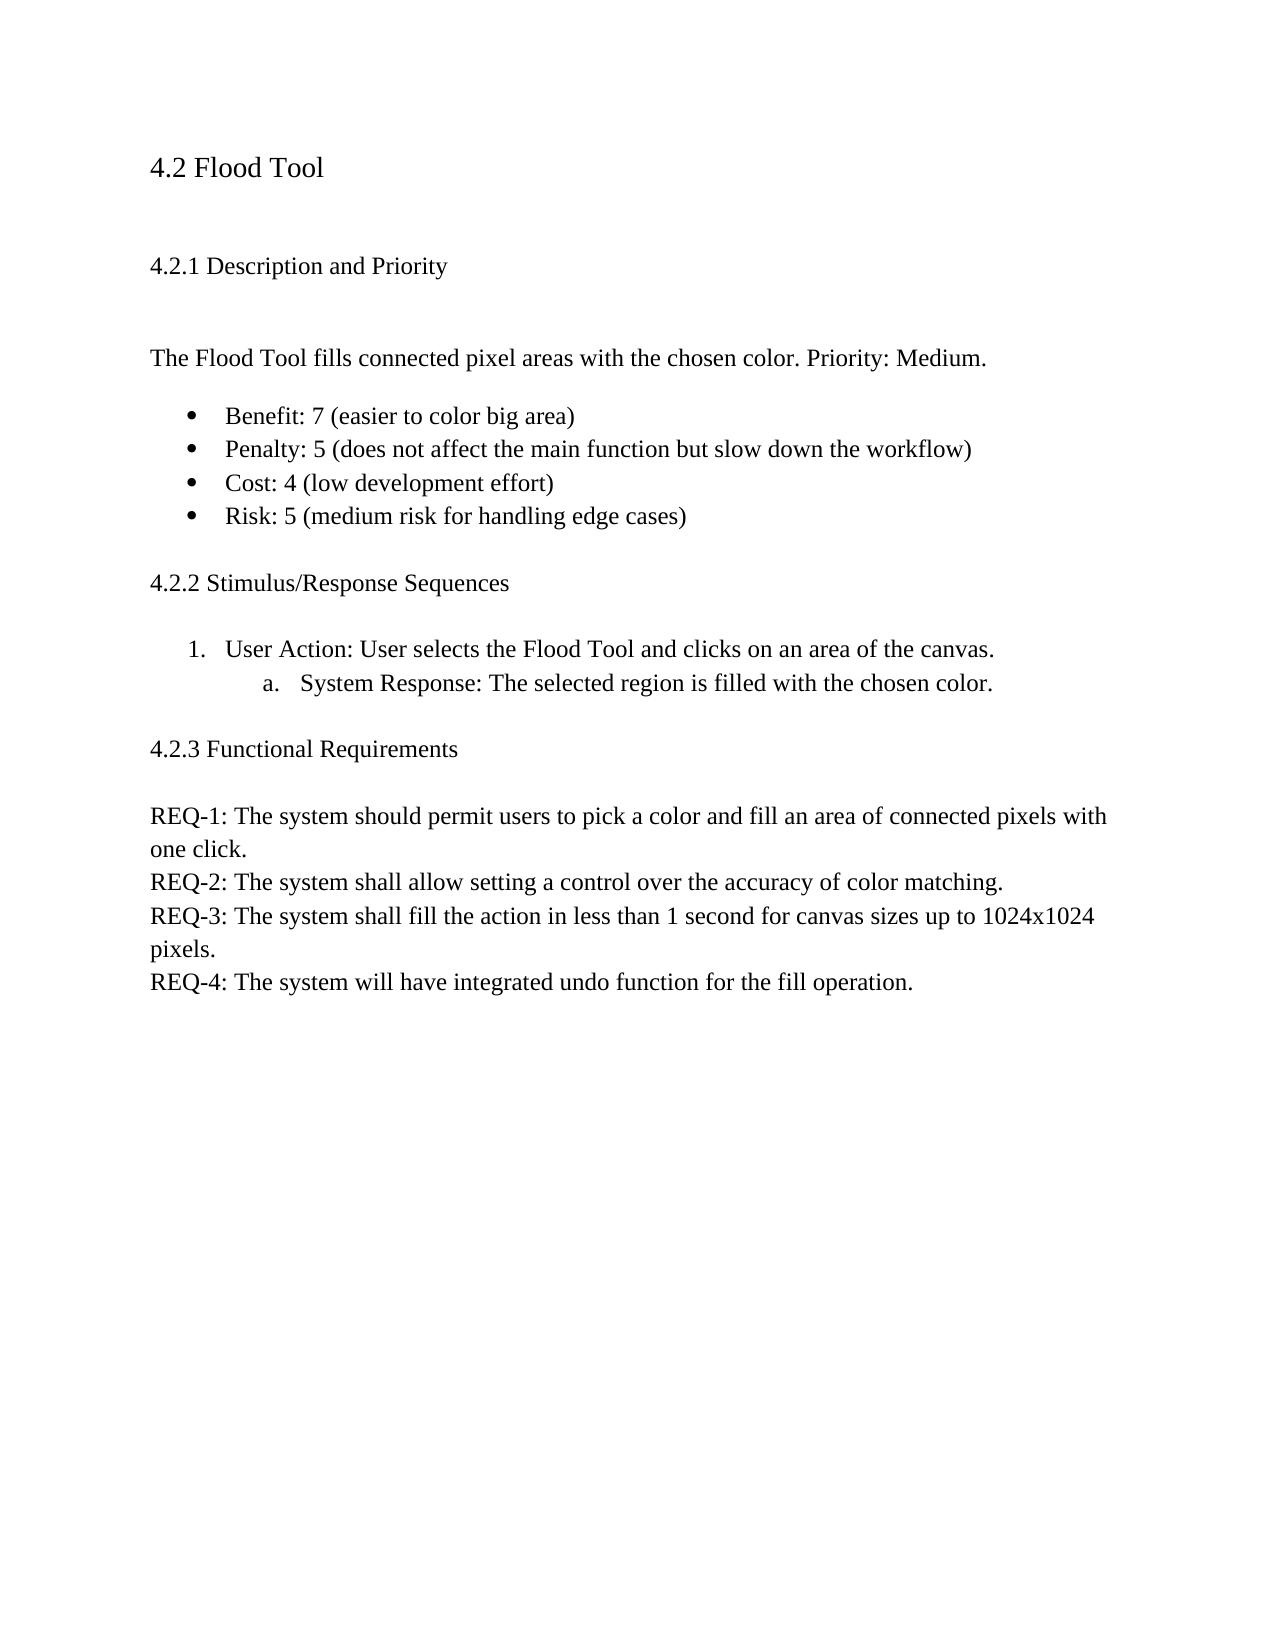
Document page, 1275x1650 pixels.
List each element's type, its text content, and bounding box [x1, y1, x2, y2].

subtitle 4.2.1 Description and Priority [150, 251, 1125, 280]
text The Flood Tool fills connected pixel areas with the chosen color. Priority: Medium. [150, 343, 1125, 372]
list Benefit: 7 (easier to color big area) [187, 401, 1125, 430]
subtitle 4.2.2 Stimulus/Response Sequences [150, 568, 1125, 597]
text REQ-1: The system should permit users to pick a color and fill an area of connected pixels with one click. REQ-2: The system shall allow setting a control over the accuracy of color matching. REQ-3: The system shall fill the action in less than 1 second for canvas sizes up to 1024x1024 pixels. REQ-4: The system will have integrated undo function for the fill operation. [150, 801, 1125, 996]
list User Action: User selects the Flood Tool and clicks on an area of the canvas. [187, 634, 1125, 663]
list Risk: 5 (medium risk for handling edge cases) [187, 501, 1125, 530]
list Penalty: 5 (does not affect the main function but slow down the workflow) [187, 434, 1125, 463]
list System Response: The selected region is filled with the chosen color. [262, 668, 1125, 696]
list Cost: 4 (low development effort) [187, 468, 1125, 497]
subtitle 4.2.3 Functional Requirements [150, 734, 1125, 763]
subtitle 4.2 Flood Tool [150, 150, 1125, 183]
